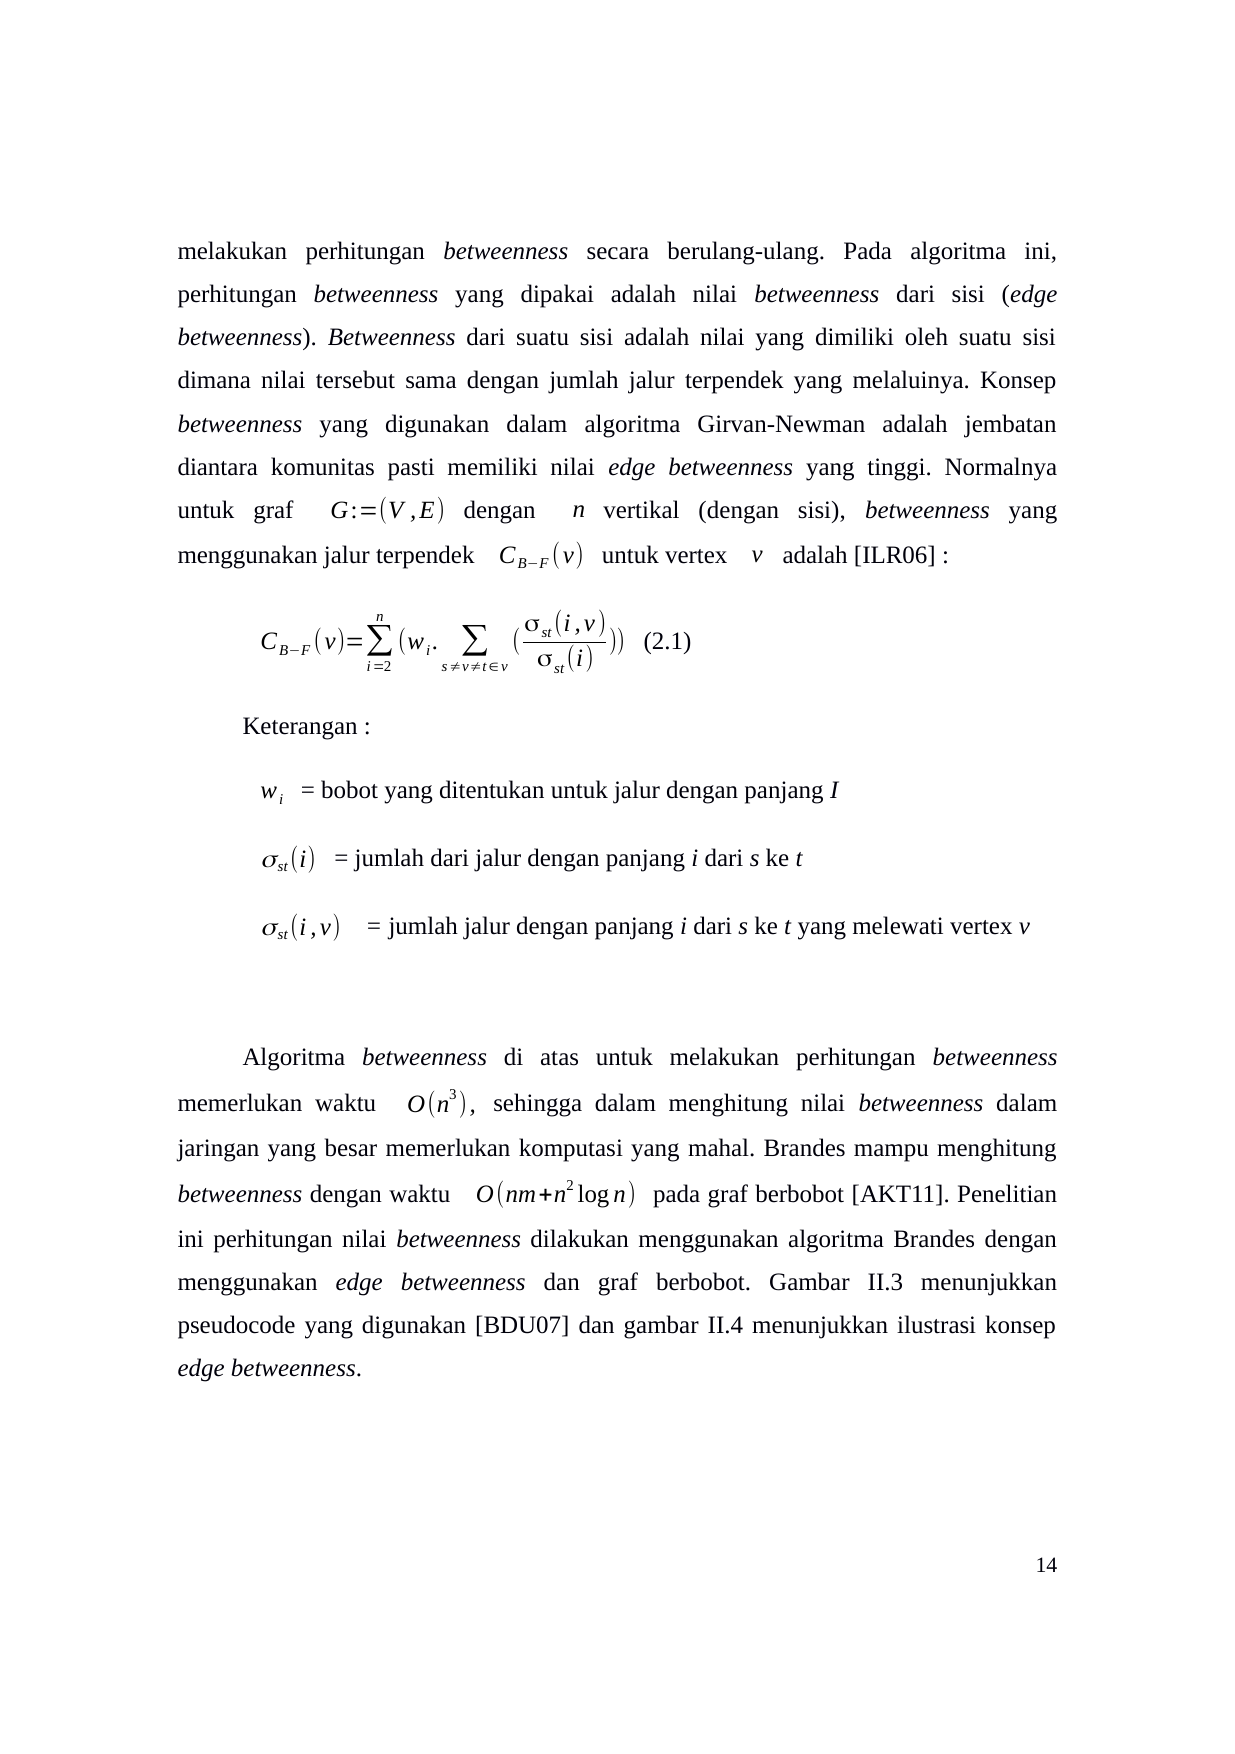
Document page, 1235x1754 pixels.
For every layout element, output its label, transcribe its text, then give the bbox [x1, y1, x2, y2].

text = jumlah jalur dengan panjang i dari s ke t yang melewati vertex v [242, 911, 1057, 943]
text Keterangan : [177, 711, 1057, 740]
text Algoritma betweenness di atas untuk melakukan perhitungan betweenness memerlukan waktu sehingga dalam menghitung nilai betweenness dalam jaringan yang besar memerlukan komputasi yang mahal. Brandes mampu menghitung betweenness dengan waktu pada graf berbobot [AKT11]. Penelitian ini perhitungan nilai betweenness dilakukan menggunakan algoritma Brandes dengan menggunakan edge betweenness dan graf berbobot. Gambar II.3 menunjukkan pseudocode yang digunakan [BDU07] dan gambar II.4 menunjukkan ilustrasi konsep edge betweenness. [177, 1042, 1057, 1382]
text melakukan perhitungan betweenness secara berulang-ulang. Pada algoritma ini, perhitungan betweenness yang dipakai adalah nilai betweenness dari sisi (edge betweenness). Betweenness dari suatu sisi adalah nilai yang dimiliki oleh suatu sisi dimana nilai tersebut sama dengan jumlah jalur terpendek yang melaluinya. Konsep betweenness yang digunakan dalam algoritma Girvan-Newman adalah jembatan diantara komunitas pasti memiliki nilai edge betweenness yang tinggi. Normalnya untuk graf dengan vertikal (dengan sisi), betweenness yang menggunakan jalur terpendek untuk vertex adalah [ILR06] : [177, 236, 1057, 572]
text = bobot yang ditentukan untuk jalur dengan panjang I [242, 775, 1057, 808]
text = jumlah dari jalur dengan panjang i dari s ke t [242, 843, 1057, 876]
text (2.1) [177, 607, 1057, 676]
